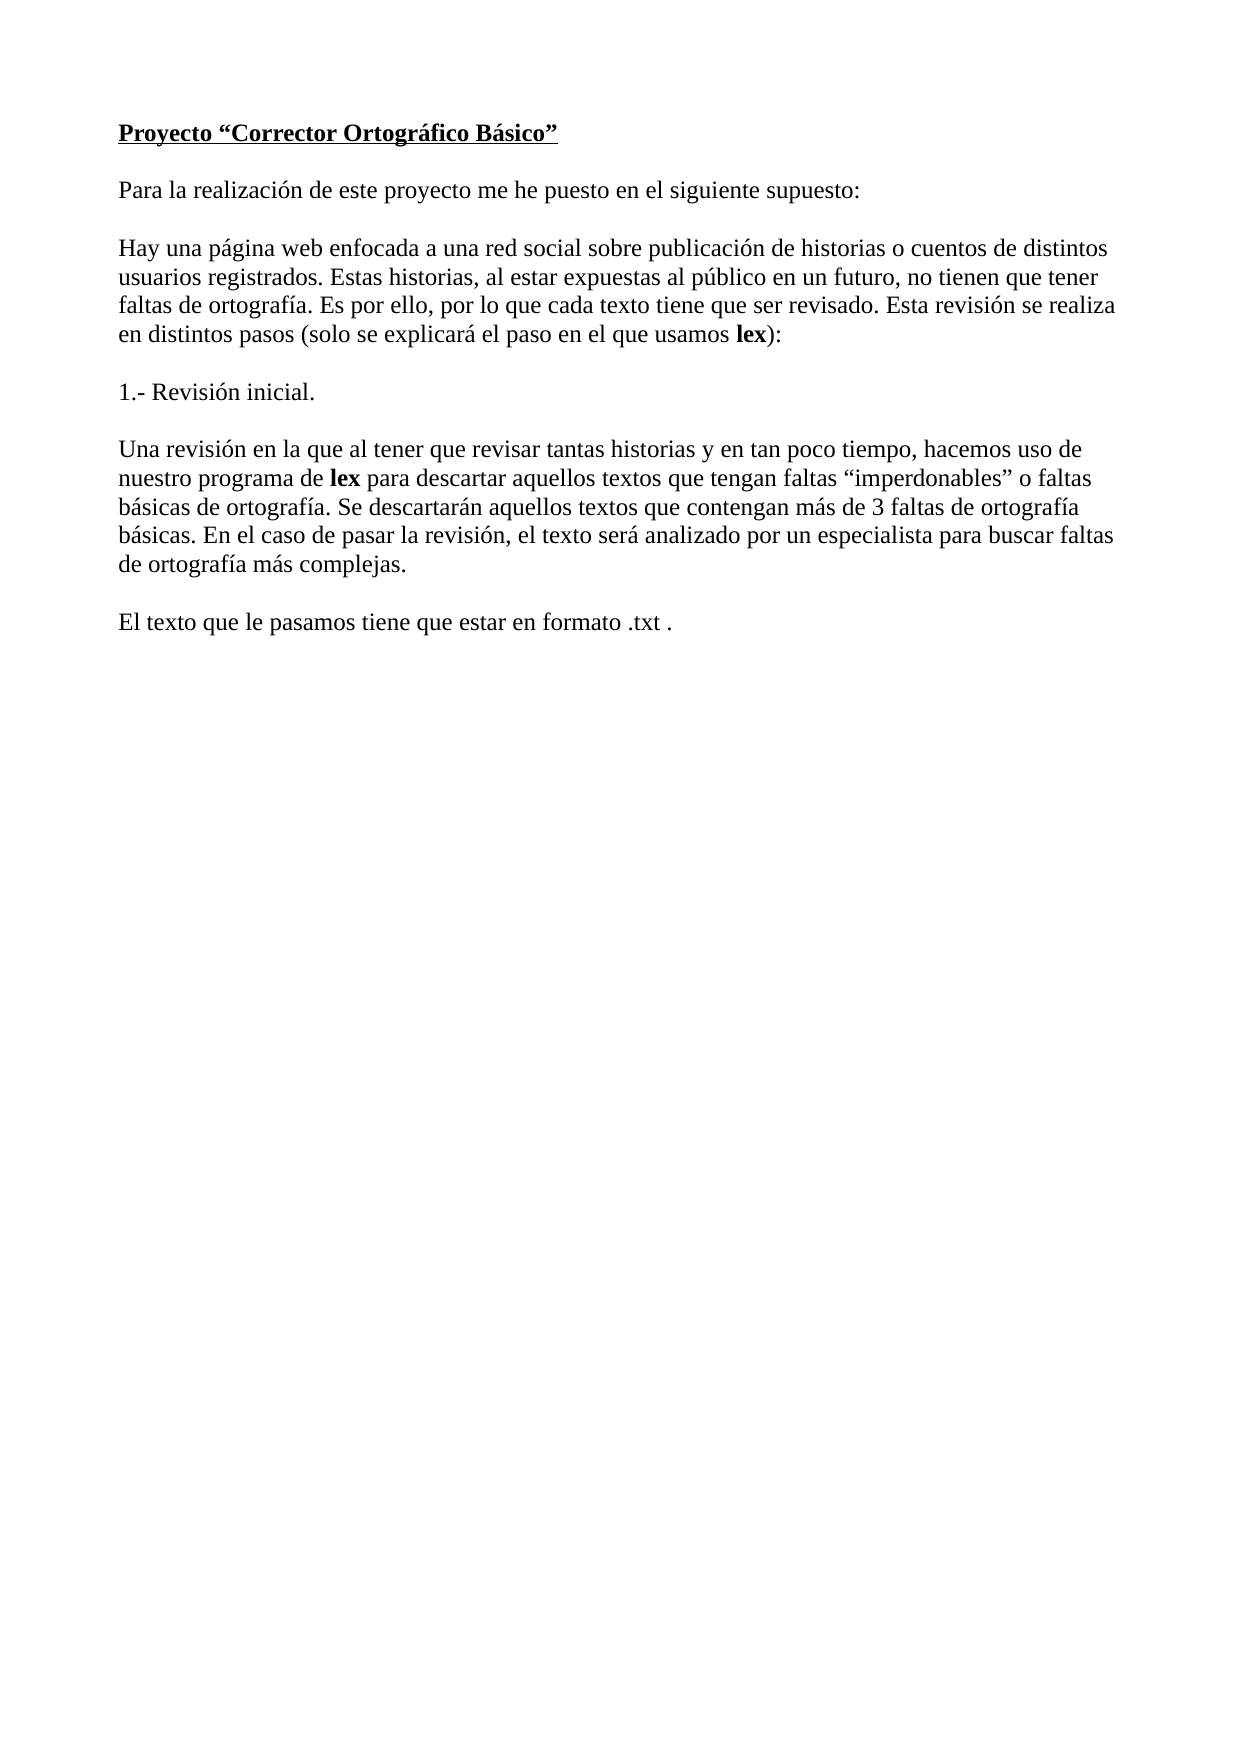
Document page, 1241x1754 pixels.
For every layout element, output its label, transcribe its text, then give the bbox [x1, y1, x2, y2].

text Hay una página web enfocada a una red social sobre publicación de historias o cuentos de distintos usuarios registrados. Estas historias, al estar expuestas al público en un futuro, no tienen que tener faltas de ortografía. Es por ello, por lo que cada texto tiene que ser revisado. Esta revisión se realiza en distintos pasos (solo se explicará el paso en el que usamos lex): [118, 233, 1122, 348]
text El texto que le pasamos tiene que estar en formato .txt . [118, 607, 1122, 636]
text Una revisión en la que al tener que revisar tantas historias y en tan poco tiempo, hacemos uso de nuestro programa de lex para descartar aquellos textos que tengan faltas “imperdonables” o faltas básicas de ortografía. Se descartarán aquellos textos que contengan más de 3 faltas de ortografía básicas. En el caso de pasar la revisión, el texto será analizado por un especialista para buscar faltas de ortografía más complejas. [118, 434, 1122, 578]
text Para la realización de este proyecto me he puesto en el siguiente supuesto: [118, 176, 1122, 204]
text Proyecto “Corrector Ortográfico Básico” [118, 118, 1122, 147]
text 1.- Revisión inicial. [118, 377, 1122, 406]
